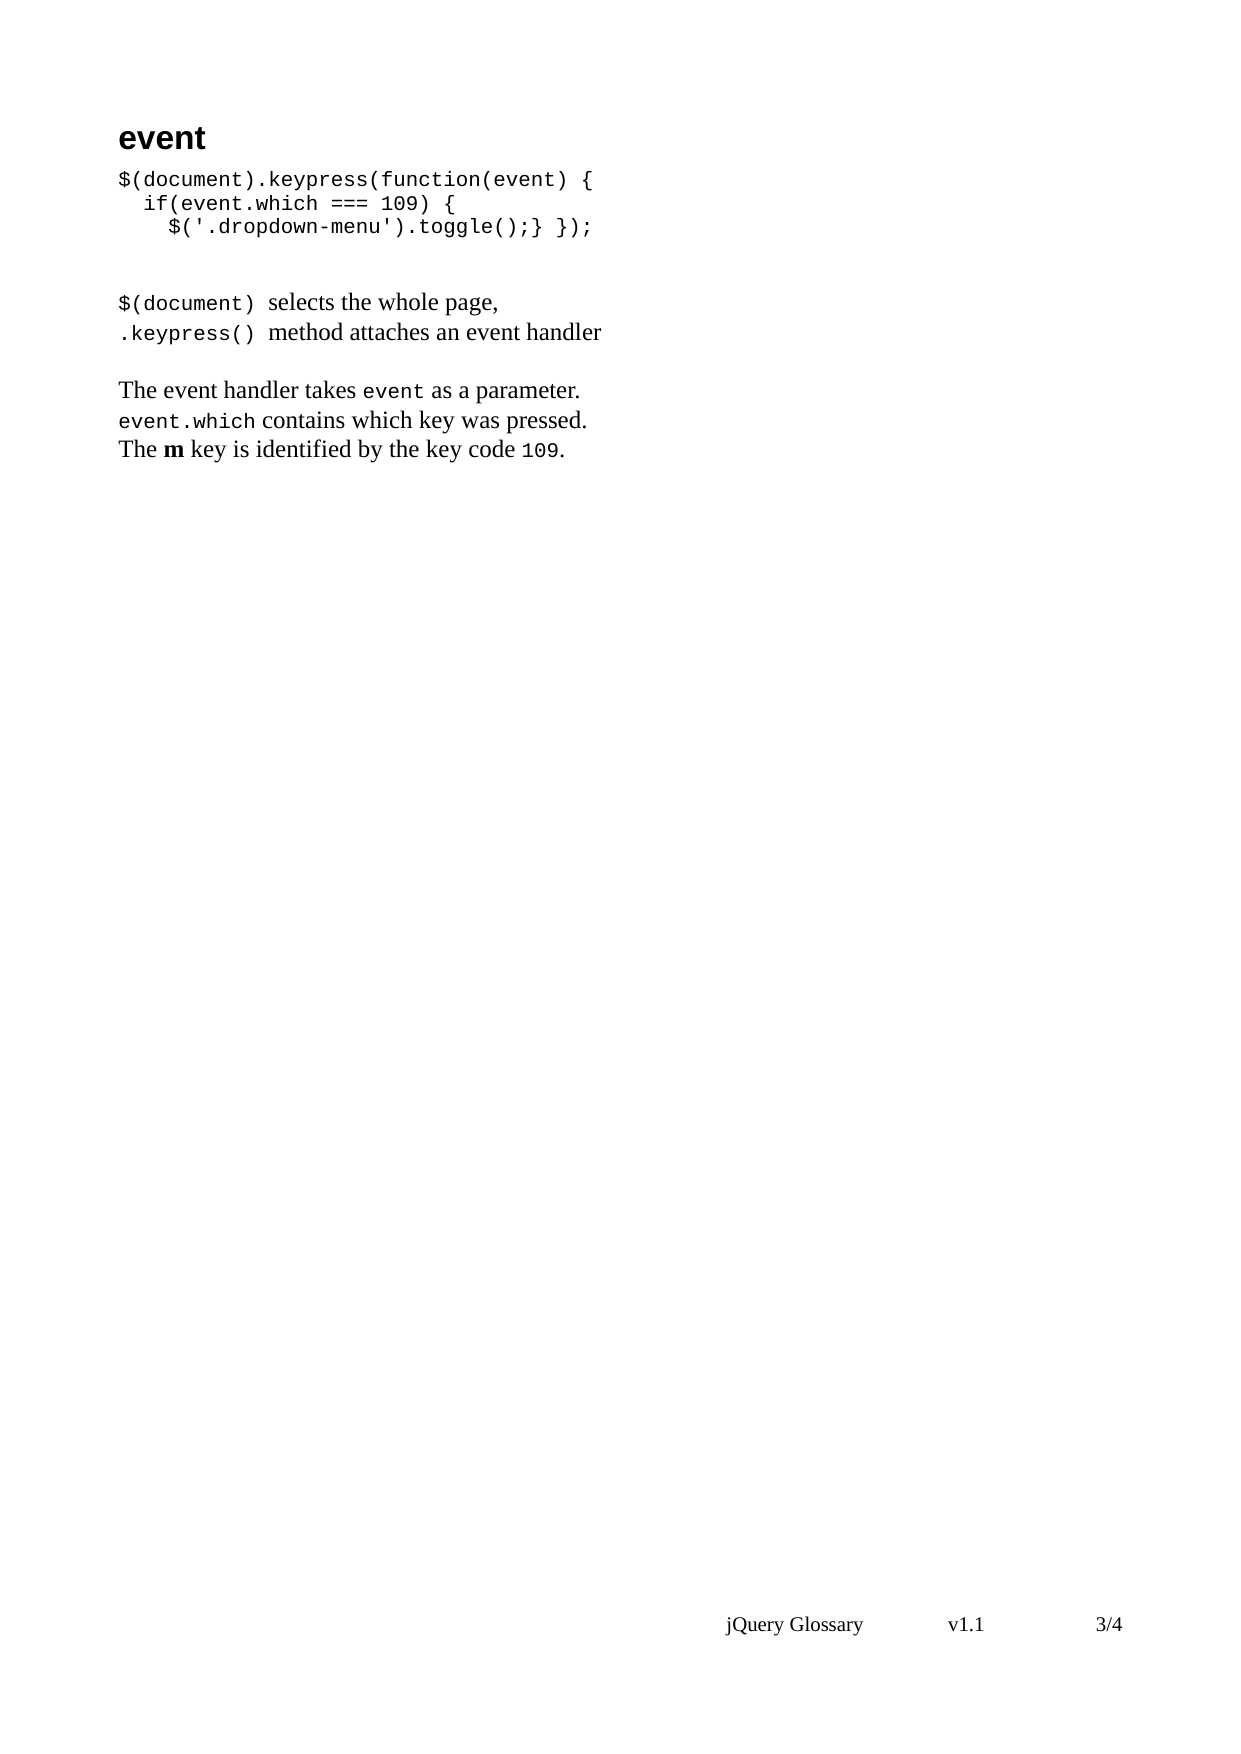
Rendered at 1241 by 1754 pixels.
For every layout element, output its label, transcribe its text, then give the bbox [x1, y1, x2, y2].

text $(document).keypress(function(event) { [118, 169, 605, 193]
text The event handler takes event as a parameter. [118, 375, 605, 405]
text event.which contains which key was pressed. [118, 405, 605, 434]
text The m key is identified by the key code 109. [118, 434, 605, 464]
text if(event.which === 109) { [118, 193, 605, 217]
subtitle event [118, 118, 605, 157]
text $('.dropdown-menu').toggle();} }); [118, 217, 605, 240]
text $(document) selects the whole page, .keypress() method attaches an event handler [118, 287, 605, 347]
